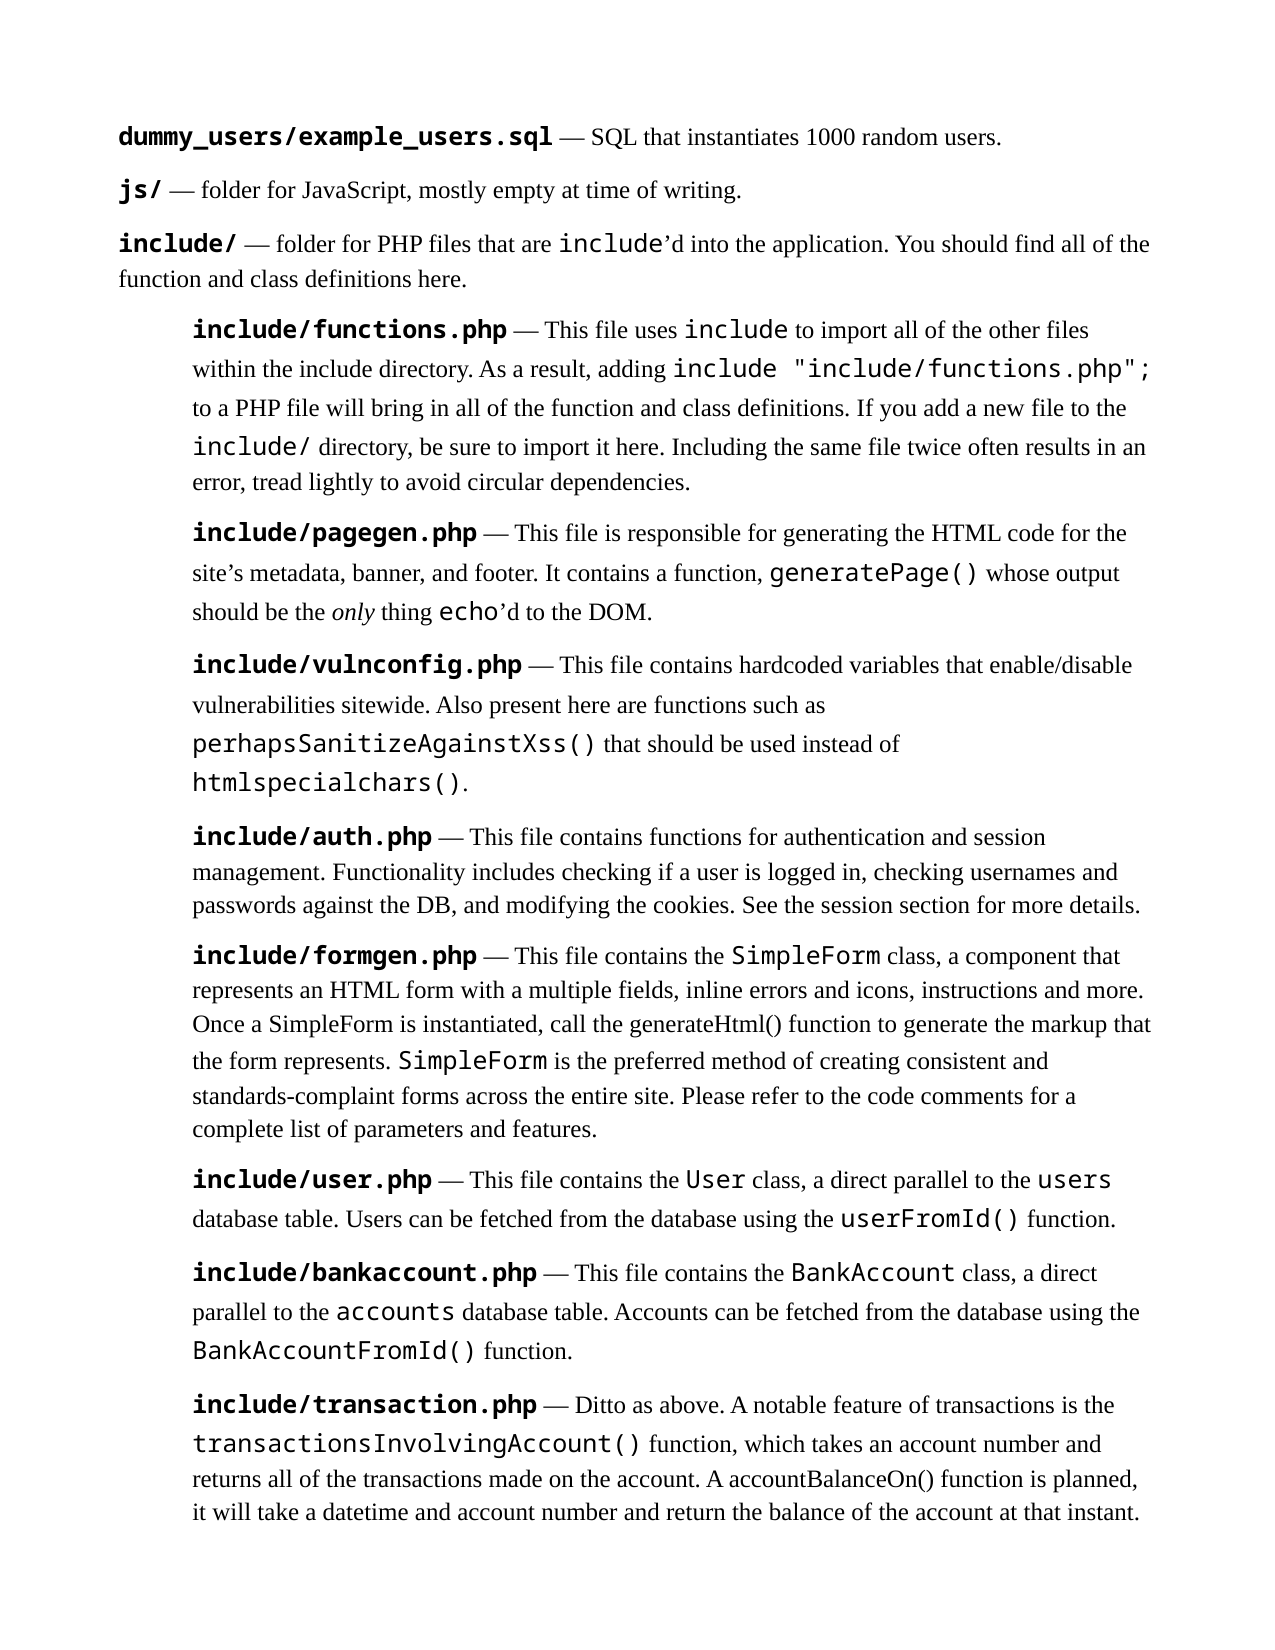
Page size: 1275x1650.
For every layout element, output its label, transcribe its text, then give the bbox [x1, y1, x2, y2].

text include/formgen.php — This file contains the SimpleForm class, a component that represents an HTML form with a multiple fields, inline errors and icons, instructions and more. Once a SimpleForm is instantiated, call the generateHtml() function to generate the markup that the form represents. SimpleForm is the preferred method of creating consistent and standards-complaint forms across the entire site. Please refer to the code comments for a complete list of parameters and features. [192, 937, 1157, 1143]
text include/pagegen.php — This file is responsible for generating the HTML code for the site’s metadata, banner, and footer. It contains a function, generatePage() whose output should be the only thing echo’d to the DOM. [192, 515, 1157, 627]
text include/ — folder for PHP files that are include’d into the application. You should find all of the function and class definitions here. [118, 226, 1157, 293]
text dummy_users/example_users.sql — SQL that instantiates 1000 random users. [118, 118, 1157, 152]
text include/auth.php — This file contains functions for authentication and session management. Functionality includes checking if a user is logged in, checking usernames and passwords against the DB, and modifying the cookies. See the session section for more details. [192, 818, 1157, 918]
text include/user.php — This file contains the User class, a direct parallel to the users database table. Users can be fetched from the database using the userFromId() function. [192, 1161, 1157, 1235]
text include/transaction.php — Ditto as above. A notable feature of transactions is the transactionsInvolvingAccount() function, which takes an account number and returns all of the transactions made on the account. A accountBalanceOn() function is planned, it will take a datetime and account number and return the balance of the account at that instant. [192, 1386, 1157, 1526]
text include/functions.php — This file uses include to import all of the other files within the include directory. As a result, adding include "include/functions.php"; to a PHP file will bring in all of the function and class definitions. If you add a new file to the include/ directory, be sure to import it here. Including the same file twice often results in an error, tread lightly to avoid circular dependencies. [192, 312, 1157, 496]
text js/ — folder for JavaScript, mostly empty at time of writing. [118, 172, 1157, 206]
text include/vulnconfig.php — This file contains hardcoded variables that enable/disable vulnerabilities sitewide. Also present here are functions such as perhapsSanitizeAgainstXss() that should be used instead of htmlspecialchars(). [192, 647, 1157, 799]
text include/bankaccount.php — This file contains the BankAccount class, a direct parallel to the accounts database table. Accounts can be fetched from the database using the BankAccountFromId() function. [192, 1254, 1157, 1367]
